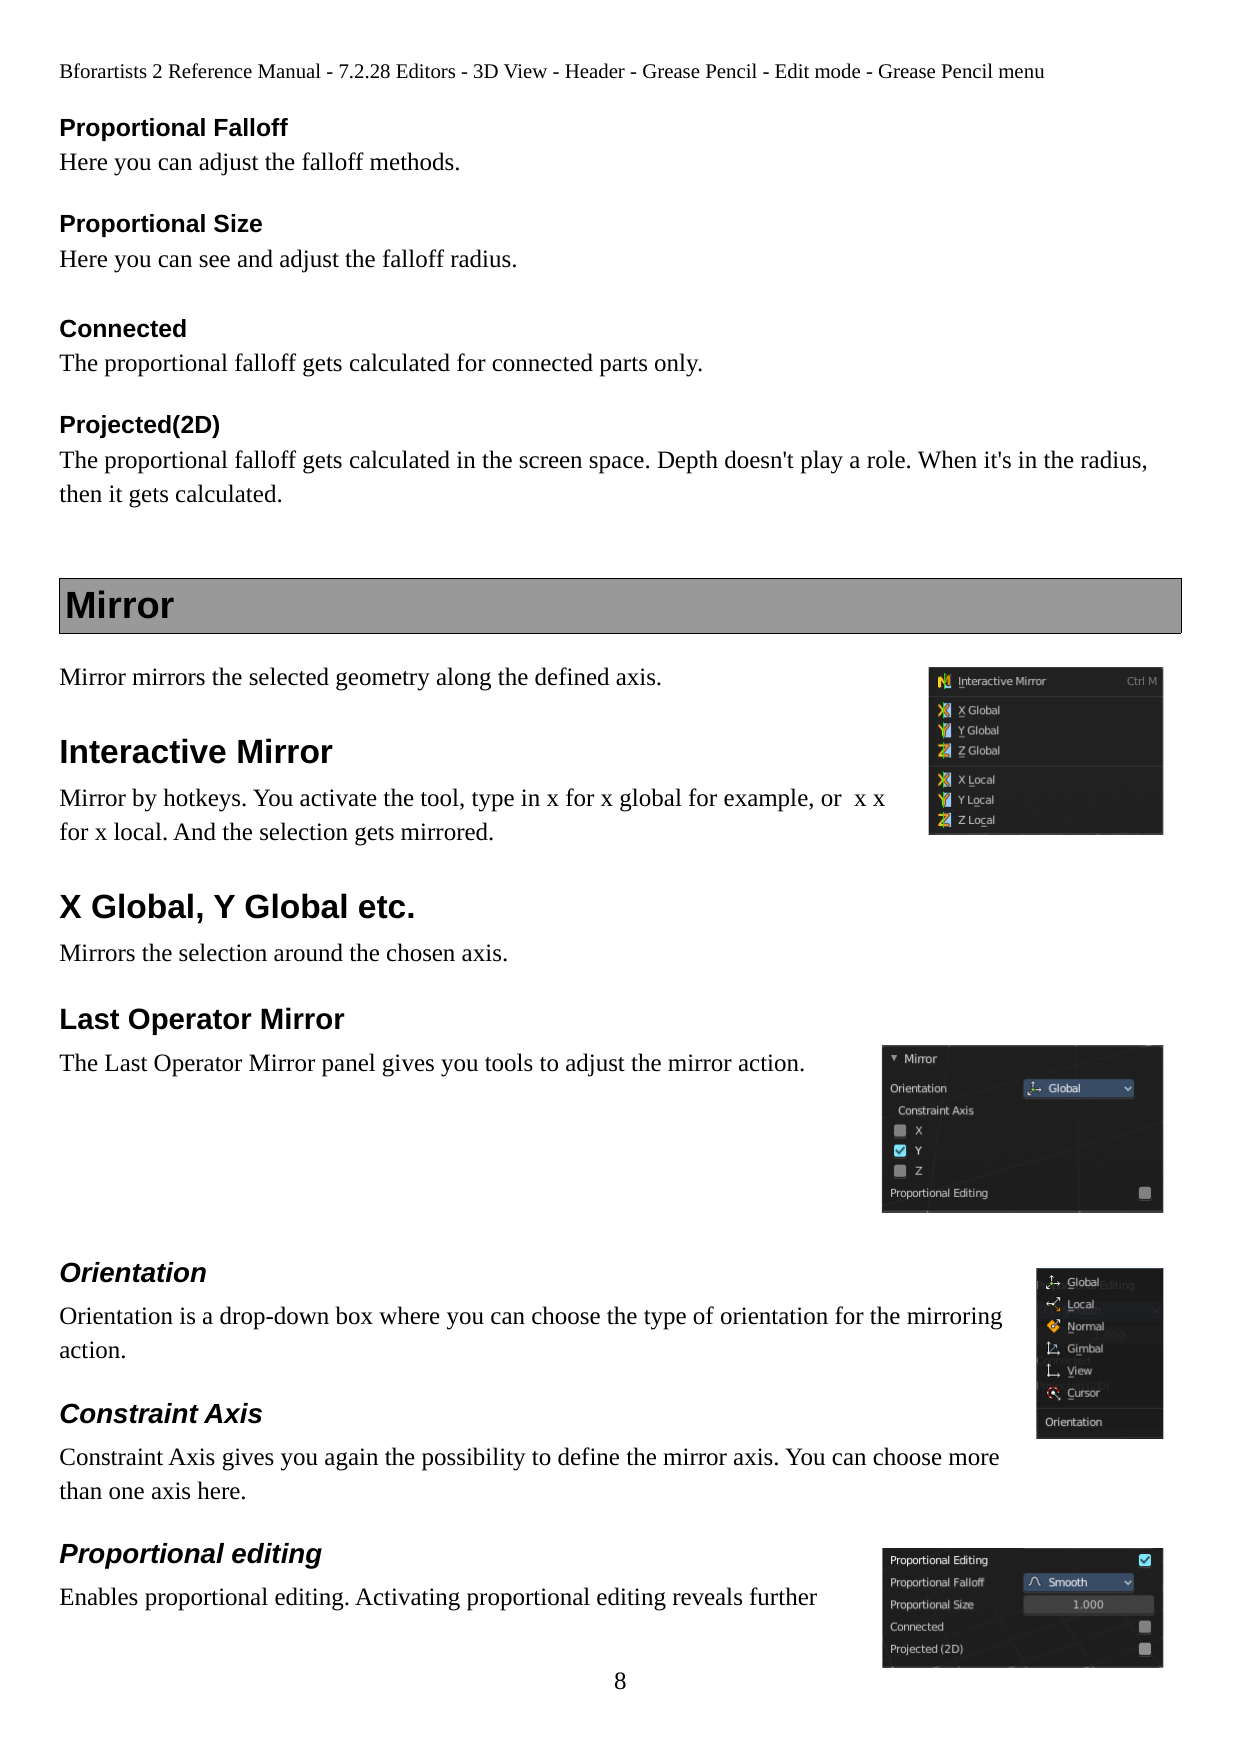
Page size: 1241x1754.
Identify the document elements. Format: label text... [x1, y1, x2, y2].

subtitle X Global, Y Global etc. [59, 887, 1181, 926]
subtitle Constraint Axis [59, 1397, 1036, 1429]
text Here you can adjust the falloff methods. [59, 147, 1181, 176]
text Enables proportional editing. Activating proportional editing reveals further [59, 1582, 882, 1611]
subtitle [1164, 731, 1181, 770]
picture [928, 667, 1164, 835]
subtitle Proportional editing [59, 1538, 1181, 1569]
table_header Mirror [60, 579, 1181, 633]
subtitle Interactive Mirror [59, 731, 928, 770]
subtitle [1164, 1397, 1181, 1429]
text The Last Operator Mirror panel gives you tools to adjust the mirror action. [59, 1048, 881, 1077]
text Mirror mirrors the selected geometry along the defined axis. [59, 662, 1181, 690]
subtitle Orientation [59, 1257, 1181, 1289]
text Mirrors the selection around the chosen axis. [59, 938, 1181, 967]
subtitle Projected(2D) [59, 410, 1181, 439]
text Mirror by hotkeys. You activate the tool, type in x for x global for example, or x x for x local. And the selection gets mirrored. [59, 783, 1181, 846]
subtitle Connected [59, 314, 1181, 342]
text The proportional falloff gets calculated for connected parts only. [59, 348, 1181, 377]
text Constraint Axis gives you again the possibility to define the mirror axis. You can choose more than one axis here. [59, 1442, 1181, 1505]
subtitle Last Operator Mirror [59, 1002, 1181, 1036]
text The proportional falloff gets calculated in the screen space. Depth doesn't play a role. When it's in the radius, then it gets calculated. [59, 445, 1181, 508]
picture [881, 1045, 1164, 1213]
text Here you can see and adjust the falloff radius. [59, 244, 1181, 272]
subtitle Proportional Size [59, 209, 1181, 237]
text Orientation is a drop-down box where you can choose the type of orientation for the mirroring action. [59, 1301, 1036, 1364]
picture [1036, 1268, 1164, 1439]
subtitle Proportional Falloff [59, 113, 1181, 141]
picture [882, 1548, 1164, 1668]
